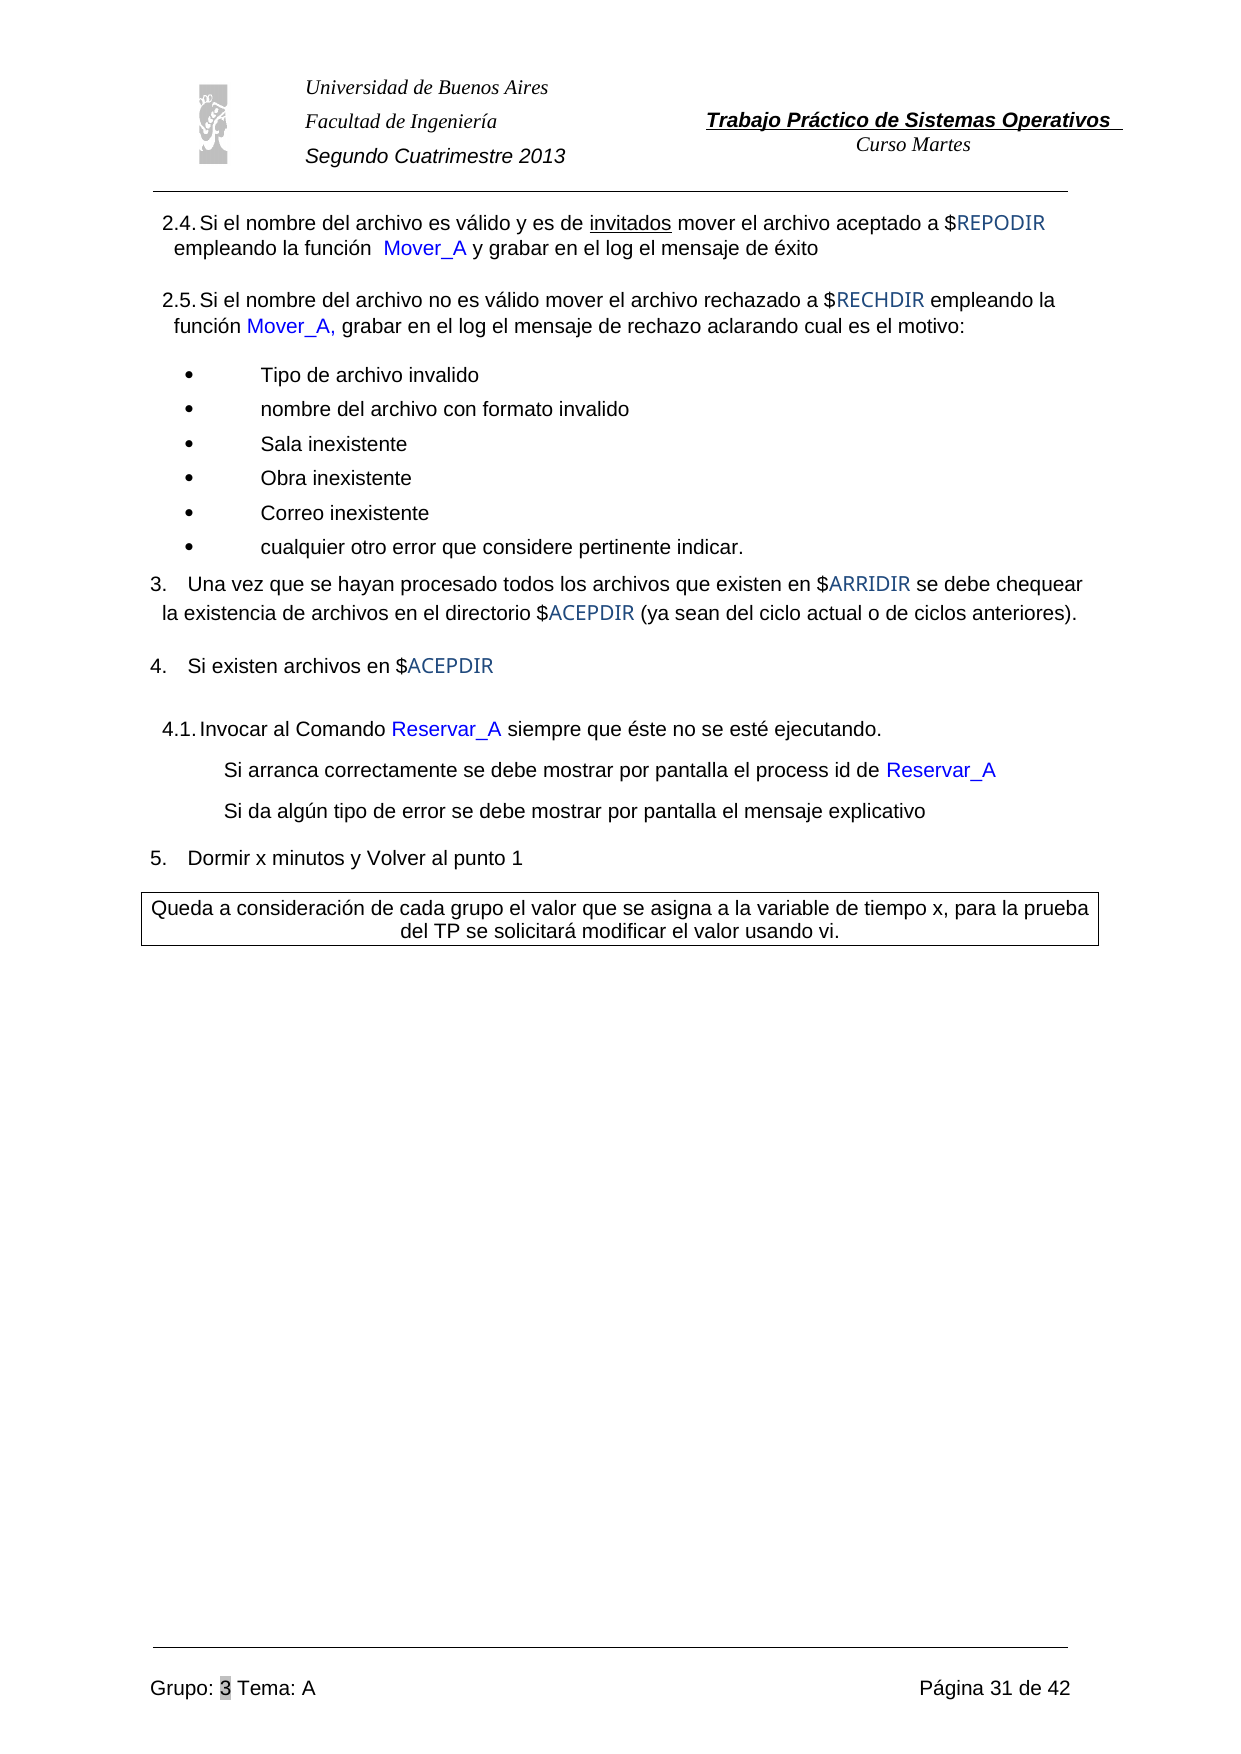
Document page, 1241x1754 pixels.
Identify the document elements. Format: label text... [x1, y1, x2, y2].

list Invocar al Comando Reservar_A siempre que éste no se esté ejecutando. [162, 717, 1090, 741]
list Obra inexistente [185, 466, 1090, 490]
picture [198, 82, 231, 166]
list Si el nombre del archivo no es válido mover el archivo rechazado a $RECHDIR empleando la función Mover_A, grabar en el log el mensaje de rechazo aclarando cual es el motivo: [162, 285, 1090, 338]
list Una vez que se hayan procesado todos los archivos que existen en $ARRIDIR se debe chequear la existencia de archivos en el directorio $ACEPDIR (ya sean del ciclo actual o de ciclos anteriores). [150, 569, 1090, 626]
text Queda a consideración de cada grupo el valor que se asigna a la variable de tiempo x, para la prueba del TP se solicitará modificar el valor usando vi. [142, 893, 1098, 945]
list Tipo de archivo invalido [185, 363, 1090, 387]
list Si el nombre del archivo es válido y es de invitados mover el archivo aceptado a $REPODIR empleando la función Mover_A y grabar en el log el mensaje de éxito [162, 208, 1090, 260]
list Sala inexistente [185, 432, 1090, 456]
list Dormir x minutos y Volver al punto 1 [150, 845, 1090, 869]
list nombre del archivo con formato invalido [185, 397, 1090, 421]
text Si da algún tipo de error se debe mostrar por pantalla el mensaje explicativo [224, 798, 1090, 822]
list cualquier otro error que considere pertinente indicar. [185, 535, 1090, 559]
list Si existen archivos en $ACEPDIR [150, 651, 1090, 680]
list Correo inexistente [185, 501, 1090, 524]
text Si arranca correctamente se debe mostrar por pantalla el process id de Reservar_A [224, 758, 1090, 782]
